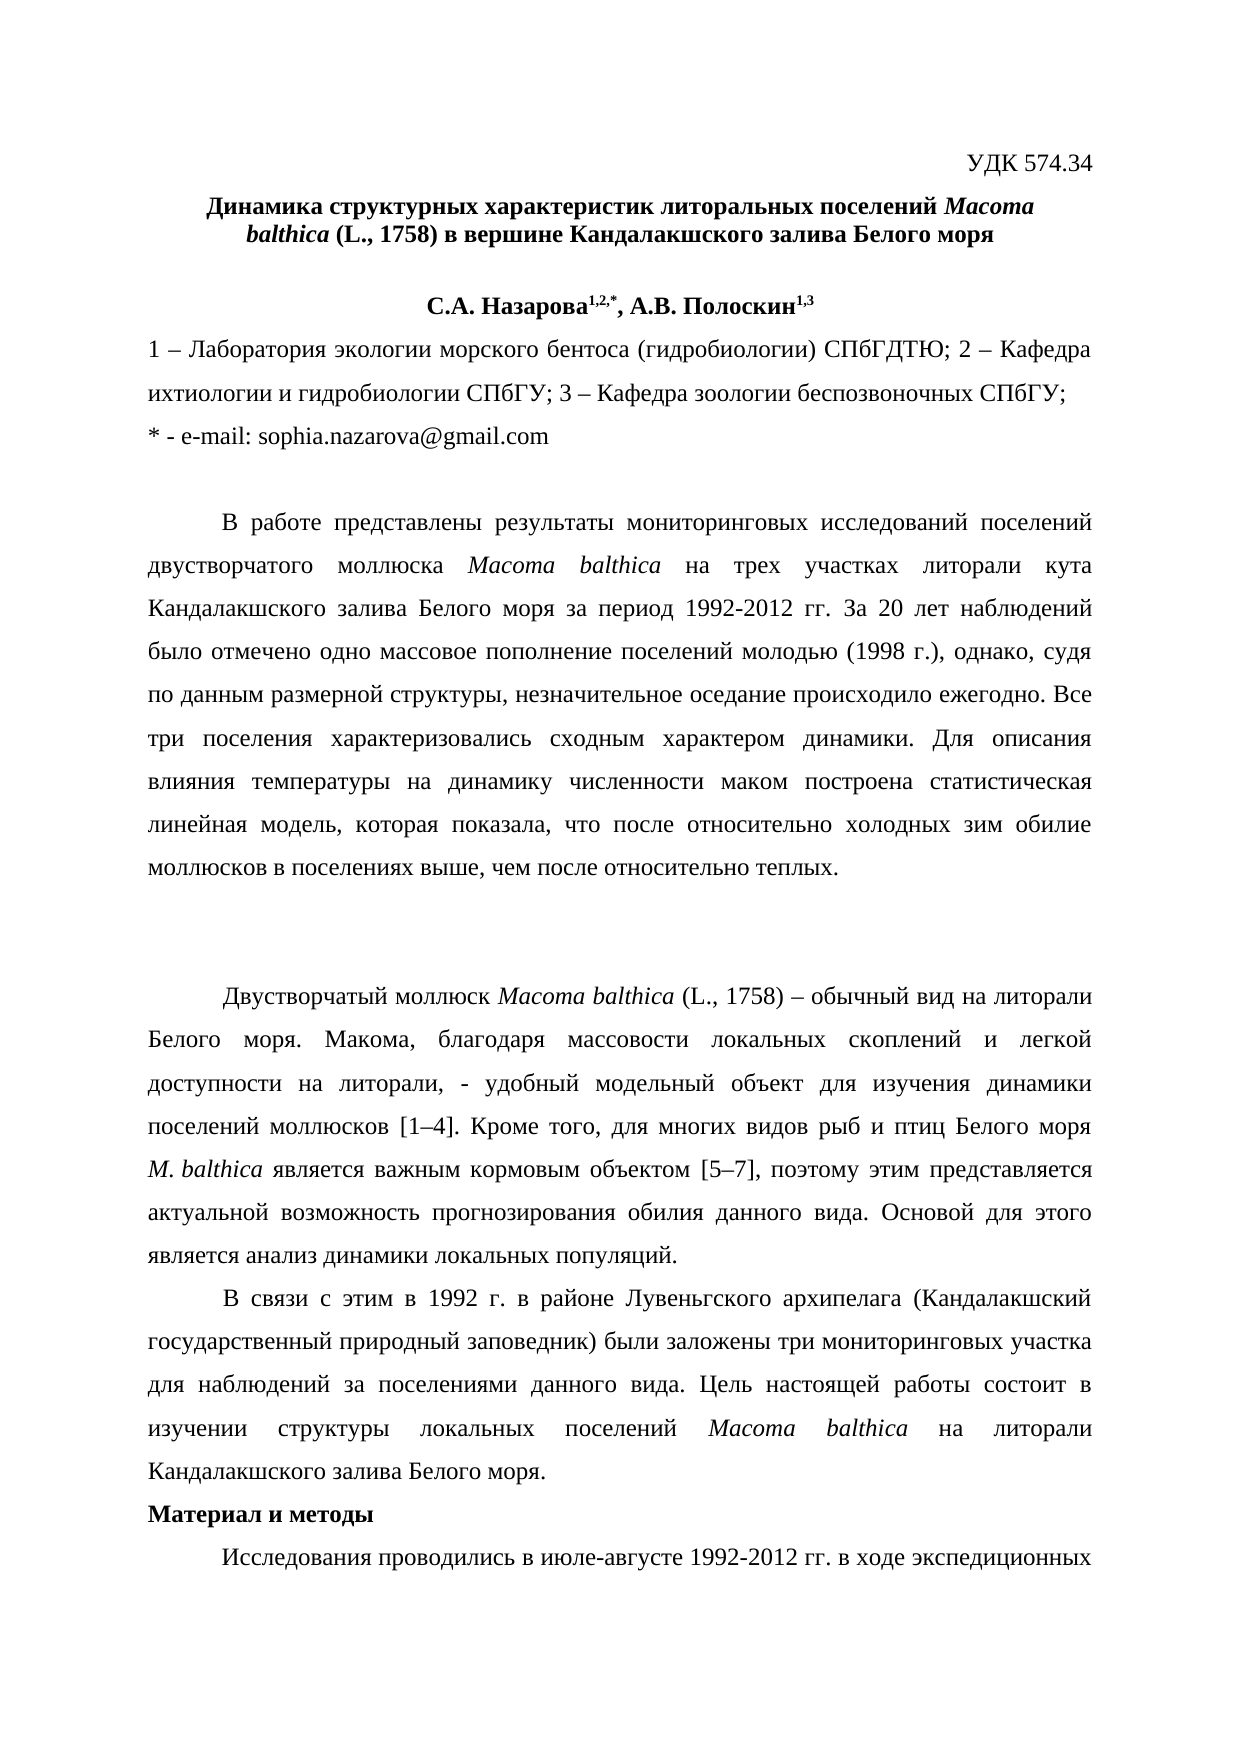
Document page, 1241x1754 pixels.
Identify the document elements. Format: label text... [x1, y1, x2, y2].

text Динамика структурных характеристик литоральных поселений Macoma balthica (L., 1758) в вершине Кандалакшского залива Белого моря [148, 191, 1093, 248]
text Исследования проводились в июле-августе 1992-2012 гг. в ходе экспедиционных [148, 1542, 1093, 1571]
text УДК 574.34 [148, 148, 1093, 176]
text * - e-mail: sophia.nazarova@gmail.com [148, 421, 1093, 449]
text В связи с этим в 1992 г. в районе Лувеньгского архипелага (Кандалакшский государственный природный заповедник) были заложены три мониторинговых участка для наблюдений за поселениями данного вида. Цель настоящей работы состоит в изучении структуры локальных поселений Macoma balthica на литорали Кандалакшского залива Белого моря. [148, 1283, 1093, 1484]
text В работе представлены результаты мониторинговых исследований поселений двустворчатого моллюска Macoma balthica на трех участках литорали кута Кандалакшского залива Белого моря за период 1992-2012 гг. За 20 лет наблюдений было отмечено одно массовое пополнение поселений молодью (1998 г.), однако, судя по данным размерной структуры, незначительное оседание происходило ежегодно. Все три поселения характеризовались сходным характером динамики. Для описания влияния температуры на динамику численности маком построена статистическая линейная модель, которая показала, что после относительно холодных зим обилие моллюсков в поселениях выше, чем после относительно теплых. [148, 507, 1093, 881]
text Двустворчатый моллюск Macoma balthica (L., 1758) – обычный вид на литорали Белого моря. Макома, благодаря массовости локальных скоплений и легкой доступности на литорали, - удобный модельный объект для изучения динамики поселений моллюсков [1–4]. Кроме того, для многих видов рыб и птиц Белого моря M. balthica является важным кормовым объектом [5–7], поэтому этим представляется актуальной возможность прогнозирования обилия данного вида. Основой для этого является анализ динамики локальных популяций. [148, 981, 1093, 1269]
text 1 – Лаборатория экологии морского бентоса (гидробиологии) СПбГДТЮ; 2 – Кафедра ихтиологии и гидробиологии СПбГУ; 3 – Кафедра зоологии беспозвоночных СПбГУ; [148, 334, 1093, 406]
text Материал и методы [148, 1499, 1093, 1528]
text С.А. Назарова1,2,*, А.В. Полоскин1,3 [148, 291, 1093, 320]
